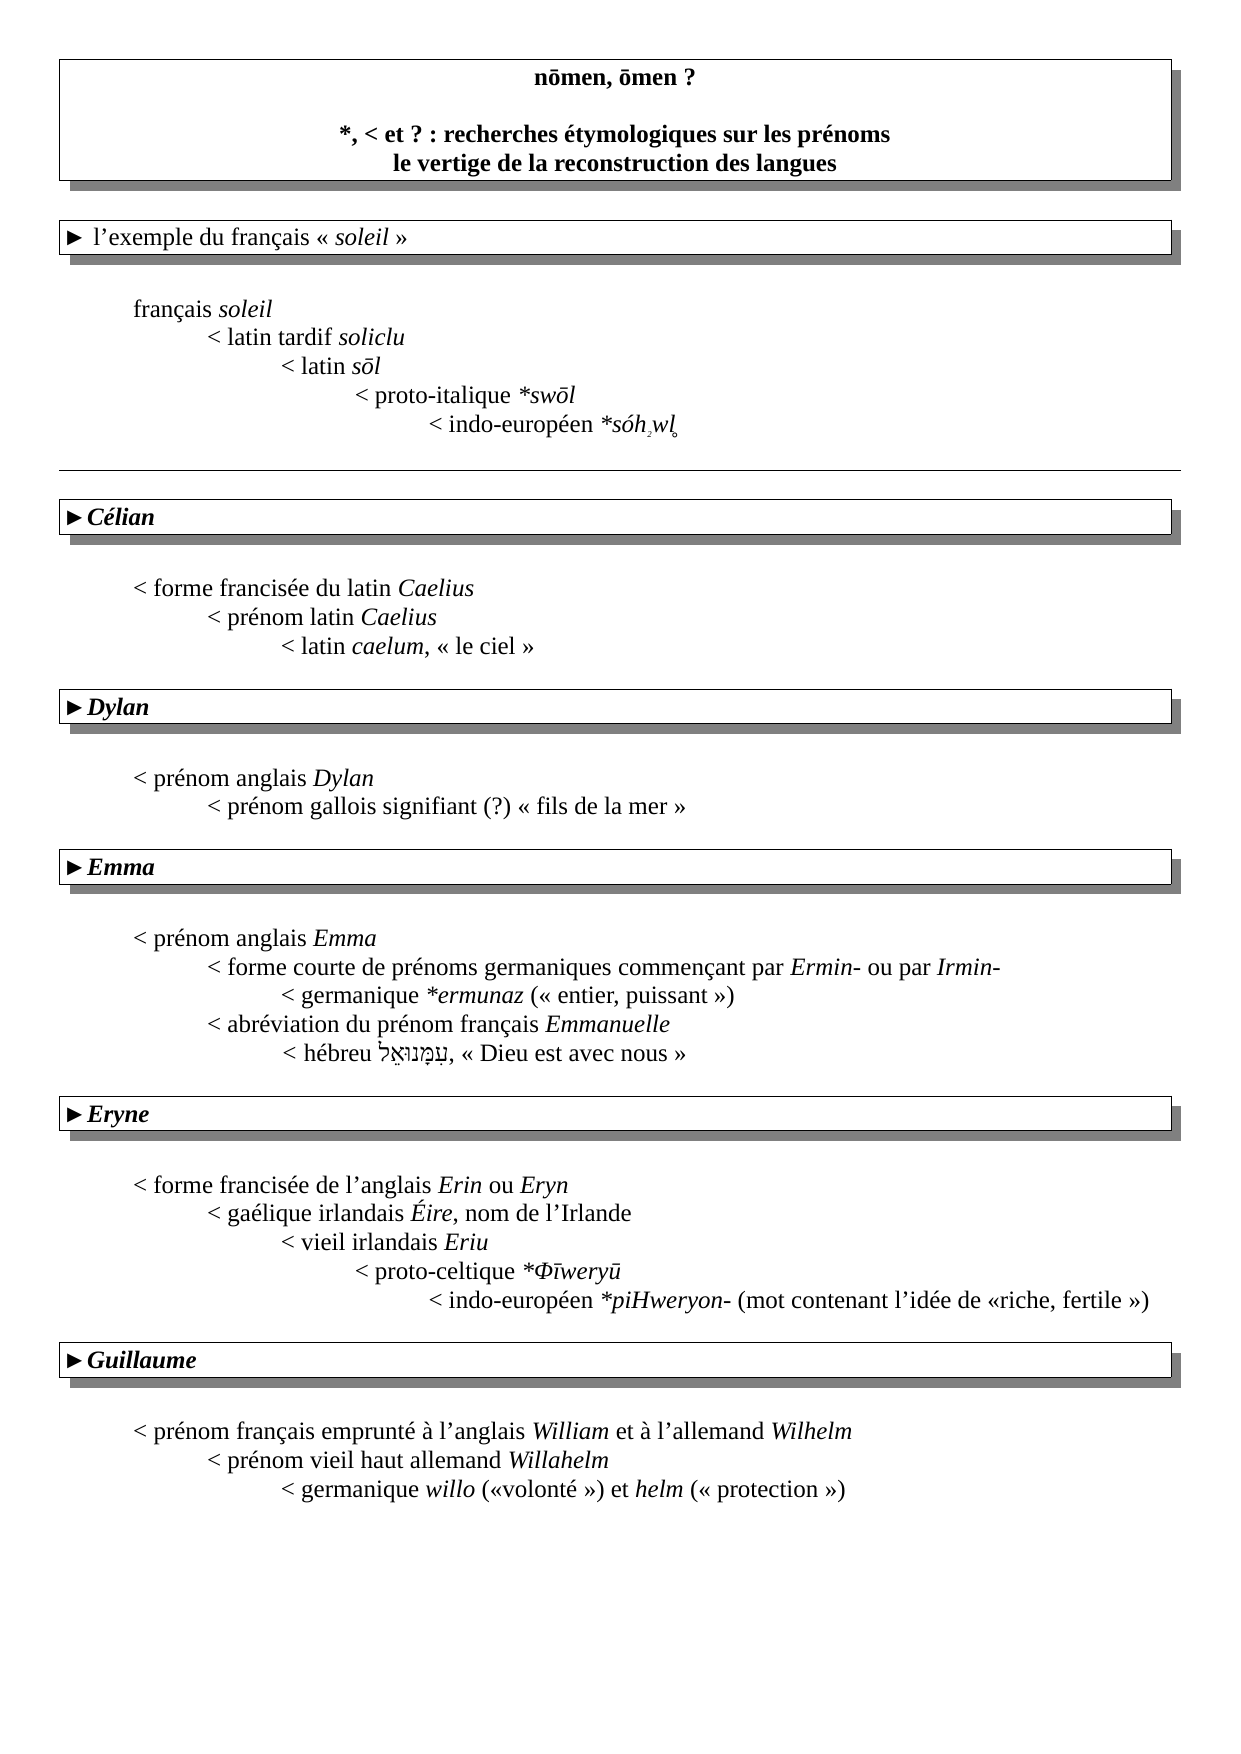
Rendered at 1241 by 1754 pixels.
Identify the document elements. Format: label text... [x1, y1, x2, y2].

text ►Emma [60, 850, 1171, 884]
text < germanique willo («volonté ») et helm (« protection ») [59, 1474, 1181, 1503]
text < indo-européen *sóh₂wl̥ [59, 409, 1181, 437]
text le vertige de la reconstruction des langues [60, 145, 1171, 180]
text < latin caelum, « le ciel » [59, 631, 1181, 660]
text < prénom gallois signifiant (?) « fils de la mer » [59, 791, 1181, 820]
text < latin tardif soliclu [59, 322, 1181, 351]
text < hébreu עִמָּנוּאֵל, « Dieu est avec nous » [59, 1038, 1181, 1067]
text < abréviation du prénom français Emmanuelle [59, 1009, 1181, 1038]
text ►Guillaume [60, 1343, 1171, 1377]
text < prénom anglais Dylan [59, 763, 1181, 791]
text < latin sōl [59, 351, 1181, 380]
text nōmen, ōmen ? [60, 60, 1171, 91]
text *, < et ? : recherches étymologiques sur les prénoms [60, 117, 1171, 145]
text ►Eryne [60, 1097, 1171, 1130]
text < forme courte de prénoms germaniques commençant par Ermin- ou par Irmin- [59, 952, 1181, 981]
text < proto-italique *swōl [59, 380, 1181, 409]
text < proto-celtique *Φīweryū [59, 1256, 1181, 1285]
text ►Dylan [60, 690, 1171, 723]
text < prénom anglais Emma [59, 923, 1181, 952]
text < forme francisée de l’anglais Erin ou Eryn [59, 1170, 1181, 1198]
text < prénom vieil haut allemand Willahelm [59, 1445, 1181, 1474]
text < prénom latin Caelius [59, 602, 1181, 631]
text < prénom français emprunté à l’anglais William et à l’allemand Wilhelm [59, 1416, 1181, 1445]
text français soleil [59, 294, 1181, 322]
text < indo-européen *piHweryon- (mot contenant l’idée de «riche, fertile ») [59, 1285, 1181, 1313]
text ► l’exemple du français « soleil » [60, 221, 1171, 254]
text < vieil irlandais Eriu [59, 1227, 1181, 1256]
text < germanique *ermunaz (« entier, puissant ») [59, 981, 1181, 1009]
text < forme francisée du latin Caelius [59, 573, 1181, 602]
text ►Célian [60, 500, 1171, 534]
text < gaélique irlandais Éire, nom de l’Irlande [59, 1198, 1181, 1227]
